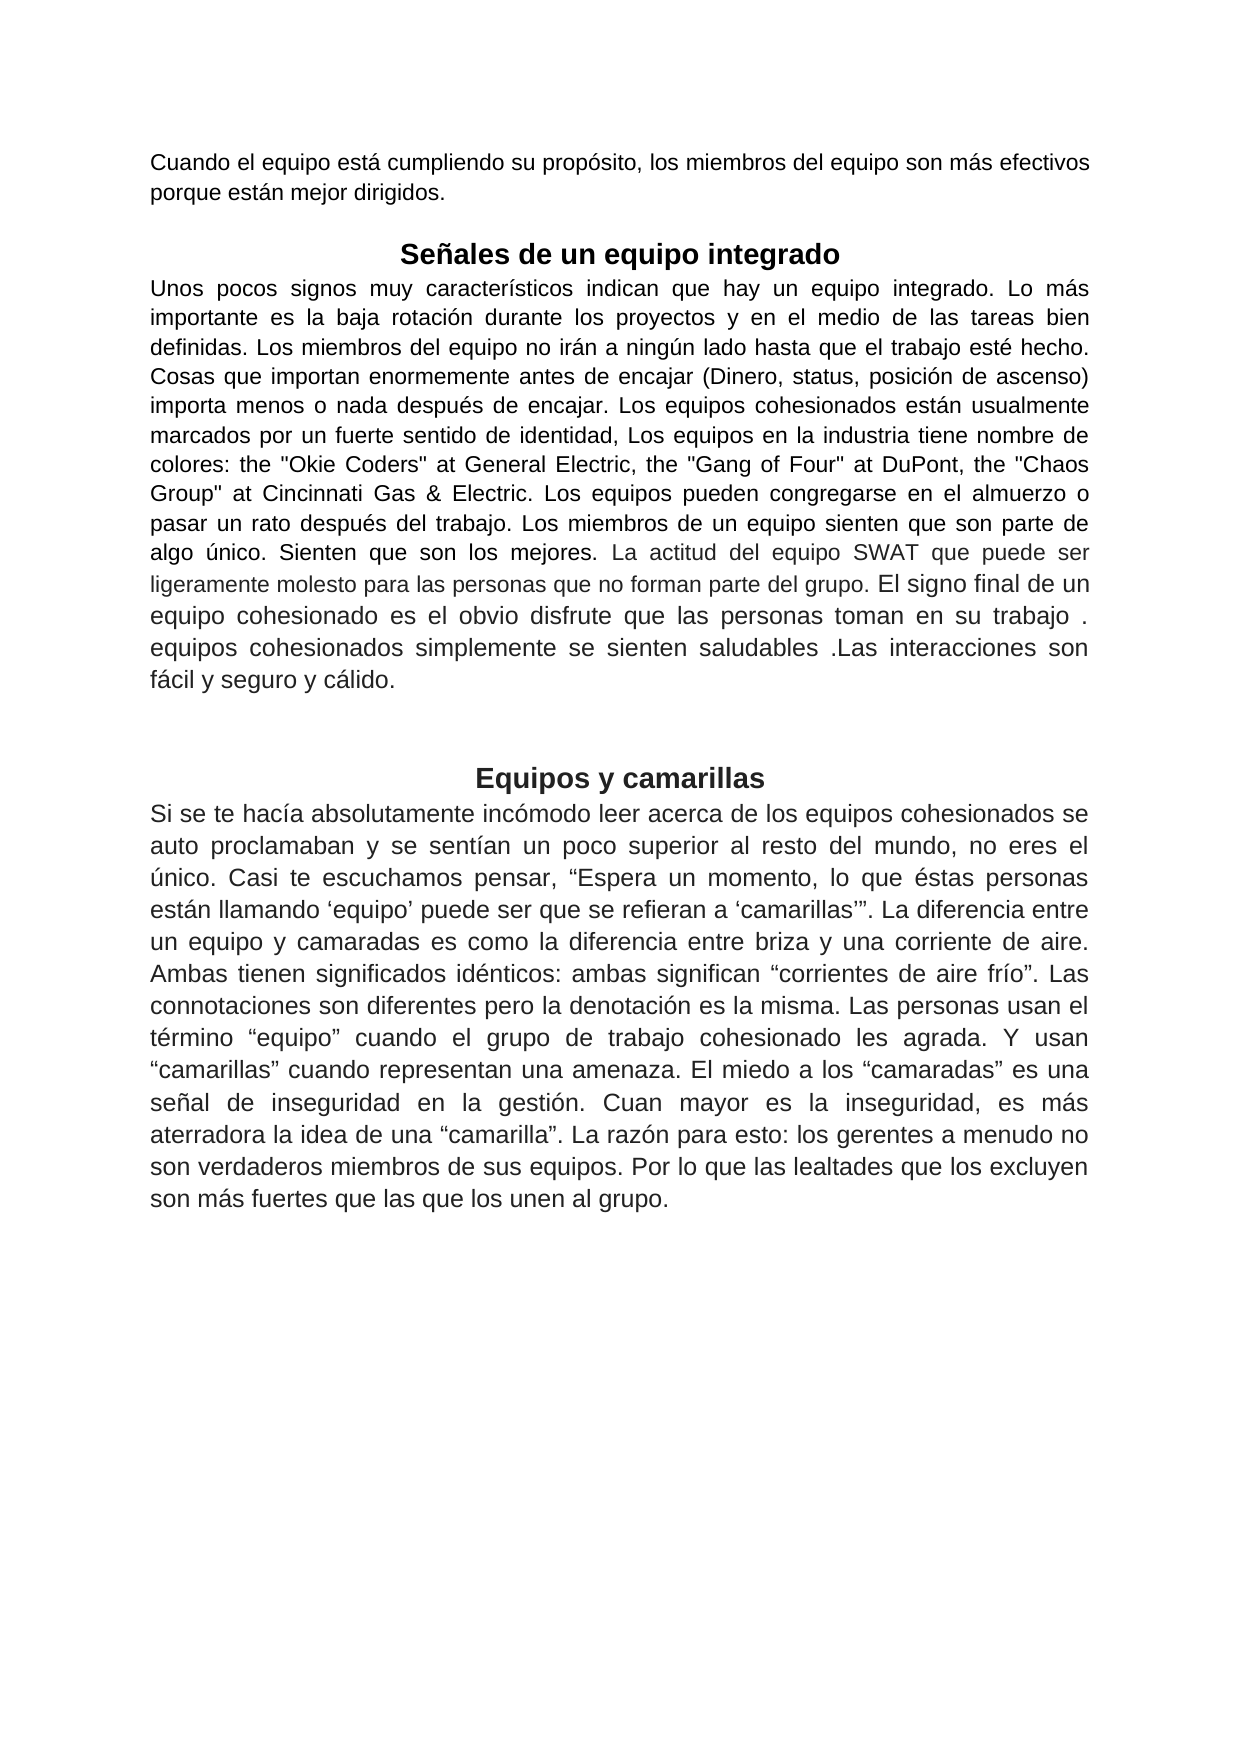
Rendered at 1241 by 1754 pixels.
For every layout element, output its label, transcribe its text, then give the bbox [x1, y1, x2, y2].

text Cuando el equipo está cumpliendo su propósito, los miembros del equipo son más efectivos porque están mejor dirigidos. [150, 150, 1091, 205]
text Si se te hacía absolutamente incómodo leer acerca de los equipos cohesionados se auto proclamaban y se sentían un poco superior al resto del mundo, no eres el único. Casi te escuchamos pensar, “Espera un momento, lo que éstas personas están llamando ‘equipo’ puede ser que se refieran a ‘camarillas’”. La diferencia entre un equipo y camaradas es como la diferencia entre briza y una corriente de aire. Ambas tienen significados idénticos: ambas significan “corrientes de aire frío”. Las connotaciones son diferentes pero la denotación es la misma. Las personas usan el término “equipo” cuando el grupo de trabajo cohesionado les agrada. Y usan “camarillas” cuando representan una amenaza. El miedo a los “camaradas” es una señal de inseguridad en la gestión. Cuan mayor es la inseguridad, es más aterradora la idea de una “camarilla”. La razón para esto: los gerentes a menudo no son verdaderos miembros de sus equipos. Por lo que las lealtades que los excluyen son más fuertes que las que los unen al grupo. [150, 799, 1091, 1212]
text Equipos y camarillas [150, 762, 1091, 795]
text Unos pocos signos muy característicos indican que hay un equipo integrado. Lo más importante es la baja rotación durante los proyectos y en el medio de las tareas bien definidas. Los miembros del equipo no irán a ningún lado hasta que el trabajo esté hecho. Cosas que importan enormemente antes de encajar (Dinero, status, posición de ascenso) importa menos o nada después de encajar. Los equipos cohesionados están usualmente marcados por un fuerte sentido de identidad, Los equipos en la industria tiene nombre de colores: the "Okie Coders" at General Electric, the "Gang of Four" at DuPont, the "Chaos Group" at Cincinnati Gas & Electric. Los equipos pueden congregarse en el almuerzo o pasar un rato después del trabajo. Los miembros de un equipo sienten que son parte de algo único. Sienten que son los mejores. La actitud del equipo SWAT que puede ser ligeramente molesto para las personas que no forman parte del grupo. El signo final de un equipo cohesionado es el obvio disfrute que las personas toman en su trabajo . equipos cohesionados simplemente se sienten saludables .Las interacciones son fácil y seguro y cálido. [150, 276, 1091, 694]
text Señales de un equipo integrado [150, 238, 1091, 271]
